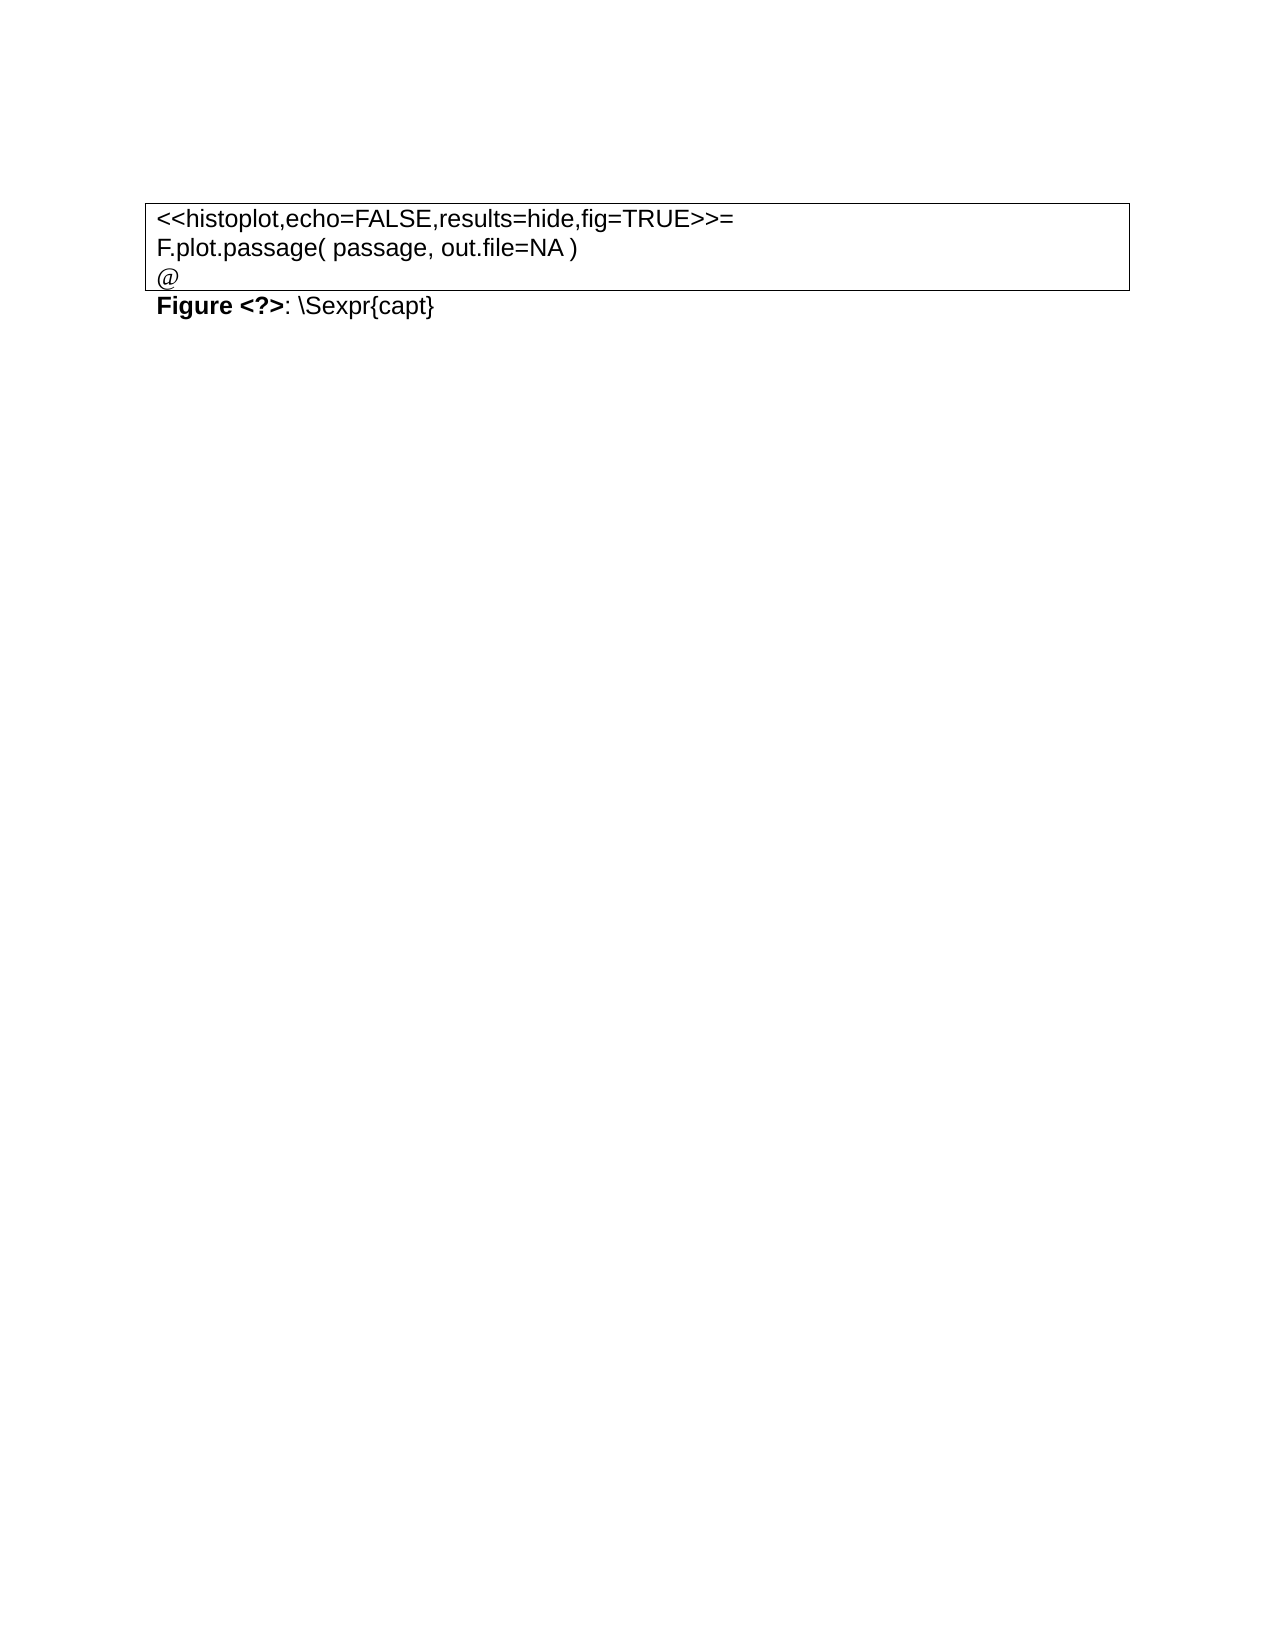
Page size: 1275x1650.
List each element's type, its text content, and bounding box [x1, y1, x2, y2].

table_cell Figure <?>: \Sexpr{capt} [145, 291, 1130, 345]
table_header <<histoplot,echo=FALSE,results=hide,fig=TRUE>>= F.plot.passage( passage, out.file=NA ) @ [146, 204, 1129, 290]
